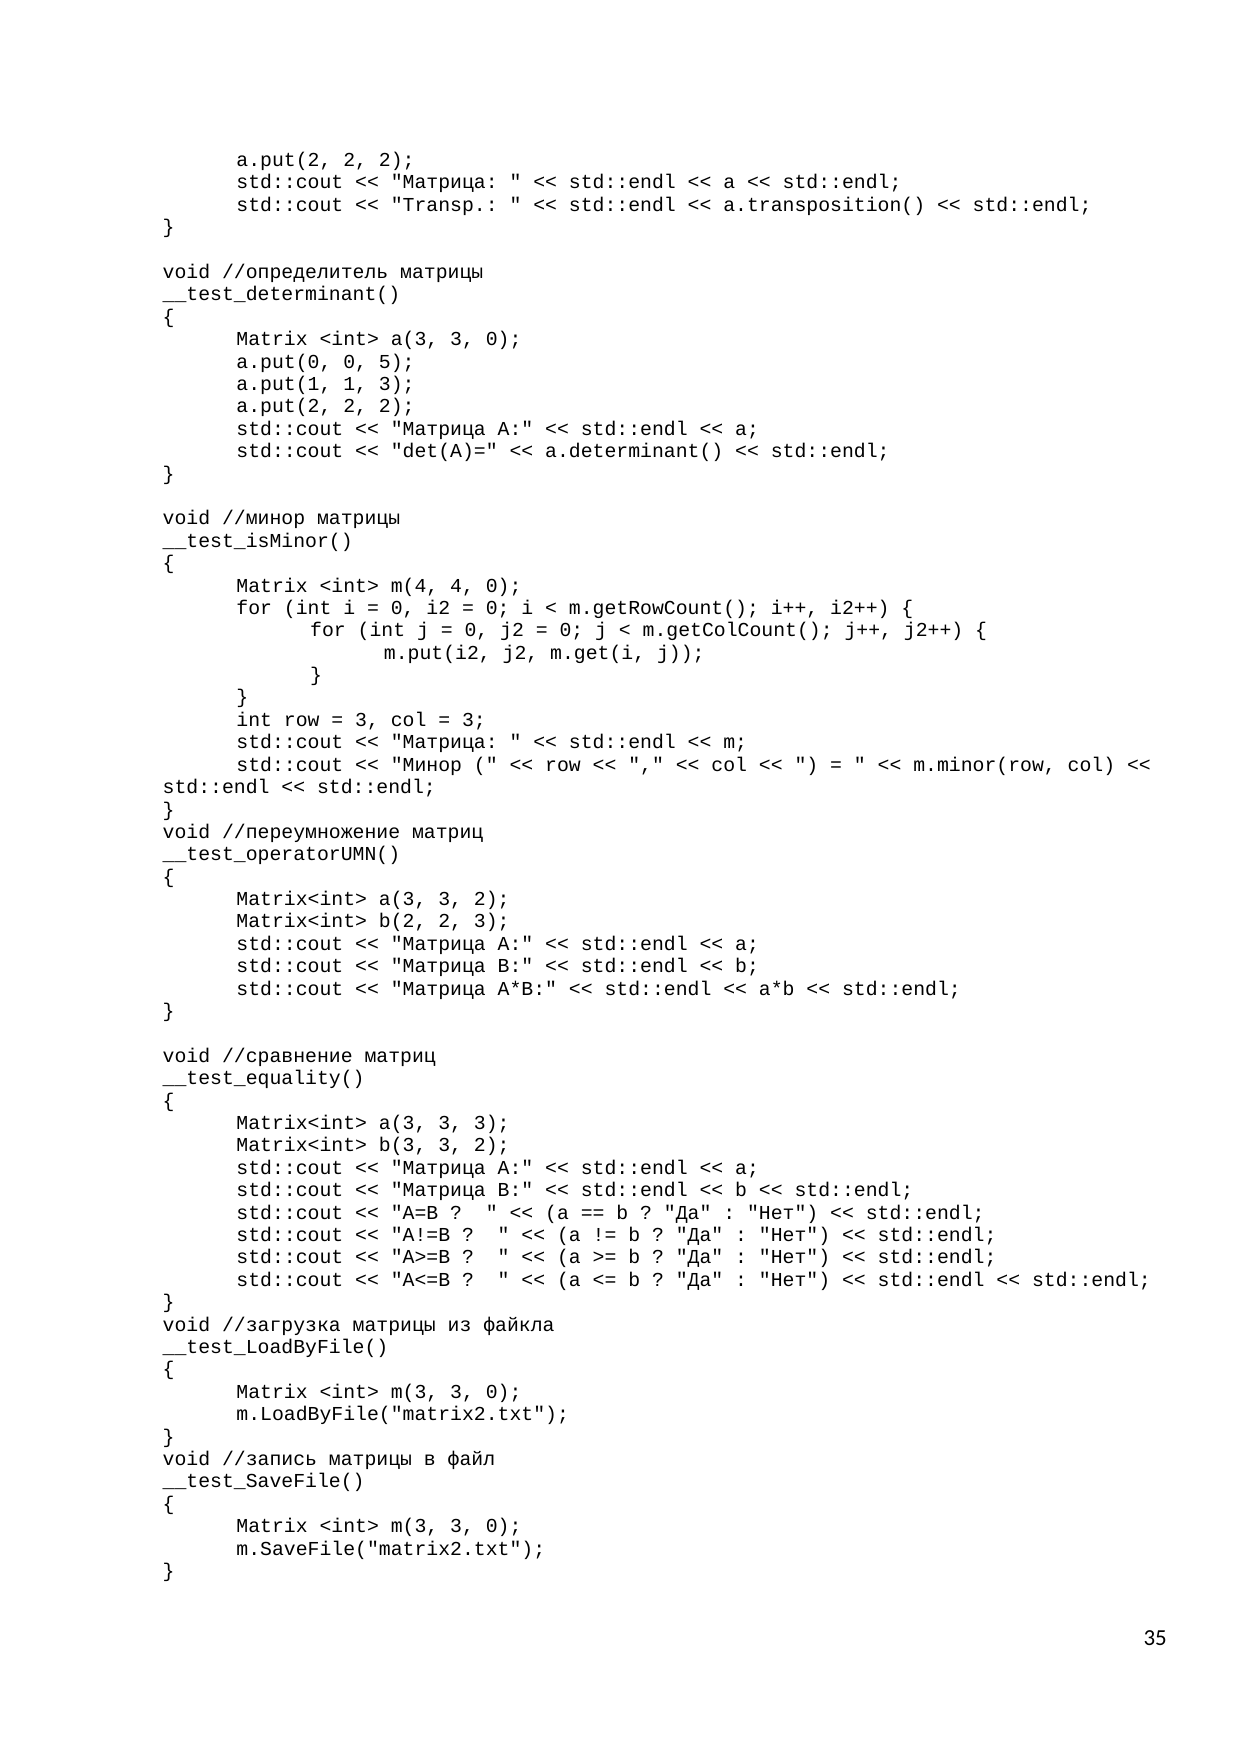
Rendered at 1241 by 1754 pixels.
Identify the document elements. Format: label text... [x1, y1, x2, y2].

text } [162, 799, 1166, 822]
text m.put(i2, j2, m.get(i, j)); [162, 643, 1166, 665]
text { [162, 1091, 1166, 1113]
text for (int i = 0, i2 = 0; i < m.getRowCount(); i++, i2++) { [162, 598, 1166, 620]
text std::cout << "Матрица: " << std::endl << m; [162, 732, 1166, 755]
text { [162, 553, 1166, 576]
text void //определитель матрицы [162, 262, 1166, 284]
text a.put(2, 2, 2); [162, 150, 1166, 172]
text { [162, 867, 1166, 889]
text void //сравнение матриц [162, 1046, 1166, 1068]
text a.put(1, 1, 3); [162, 374, 1166, 396]
text std::cout << "Матрица: " << std::endl << a << std::endl; [162, 172, 1166, 195]
text __test_isMinor() [162, 531, 1166, 553]
text std::cout << "A>=B ? " << (a >= b ? "Да" : "Нет") << std::endl; [162, 1247, 1166, 1270]
text std::cout << "Матрица A:" << std::endl << a; [162, 934, 1166, 956]
text __test_LoadByFile() [162, 1337, 1166, 1359]
text __test_operatorUMN() [162, 844, 1166, 867]
text std::cout << "Transp.: " << std::endl << a.transposition() << std::endl; [162, 195, 1166, 217]
text a.put(2, 2, 2); [162, 396, 1166, 419]
text } [162, 1561, 1166, 1583]
text std::cout << "Минор (" << row << "," << col << ") = " << m.minor(row, col) << std::endl << std::endl; [162, 755, 1166, 799]
text Matrix<int> b(2, 2, 3); [162, 911, 1166, 934]
text void //переумножение матриц [162, 822, 1166, 844]
text std::cout << "Матрица B:" << std::endl << b; [162, 956, 1166, 979]
text } [162, 463, 1166, 486]
text Matrix<int> a(3, 3, 2); [162, 889, 1166, 911]
text for (int j = 0, j2 = 0; j < m.getColCount(); j++, j2++) { [162, 620, 1166, 643]
text std::cout << "det(A)=" << a.determinant() << std::endl; [162, 441, 1166, 463]
text void //загрузка матрицы из файкла [162, 1314, 1166, 1337]
text std::cout << "A<=B ? " << (a <= b ? "Да" : "Нет") << std::endl << std::endl; [162, 1270, 1166, 1292]
text } [162, 1001, 1166, 1023]
text std::cout << "Матрица A:" << std::endl << a; [162, 419, 1166, 441]
text std::cout << "Матрица A:" << std::endl << a; [162, 1158, 1166, 1180]
text a.put(0, 0, 5); [162, 352, 1166, 374]
text void //минор матрицы [162, 508, 1166, 531]
text Matrix <int> a(3, 3, 0); [162, 329, 1166, 352]
text } [162, 217, 1166, 239]
text int row = 3, col = 3; [162, 710, 1166, 732]
text { [162, 1494, 1166, 1516]
text } [162, 687, 1166, 710]
text m.LoadByFile("matrix2.txt"); [162, 1404, 1166, 1427]
text Matrix<int> b(3, 3, 2); [162, 1135, 1166, 1158]
text m.SaveFile("matrix2.txt"); [162, 1538, 1166, 1561]
text Matrix <int> m(3, 3, 0); [162, 1382, 1166, 1404]
text } [162, 1427, 1166, 1449]
text Matrix <int> m(4, 4, 0); [162, 576, 1166, 598]
text Matrix <int> m(3, 3, 0); [162, 1516, 1166, 1538]
text { [162, 307, 1166, 329]
text } [162, 665, 1166, 687]
text std::cout << "A=B ? " << (a == b ? "Да" : "Нет") << std::endl; [162, 1203, 1166, 1225]
text void //запись матрицы в файл [162, 1449, 1166, 1471]
text std::cout << "Матрица B:" << std::endl << b << std::endl; [162, 1180, 1166, 1203]
text __test_SaveFile() [162, 1471, 1166, 1494]
text __test_determinant() [162, 284, 1166, 307]
text std::cout << "A!=B ? " << (a != b ? "Да" : "Нет") << std::endl; [162, 1225, 1166, 1247]
text { [162, 1359, 1166, 1382]
text Matrix<int> a(3, 3, 3); [162, 1113, 1166, 1135]
text std::cout << "Матрица A*B:" << std::endl << a*b << std::endl; [162, 979, 1166, 1001]
text } [162, 1292, 1166, 1314]
text __test_equality() [162, 1068, 1166, 1091]
